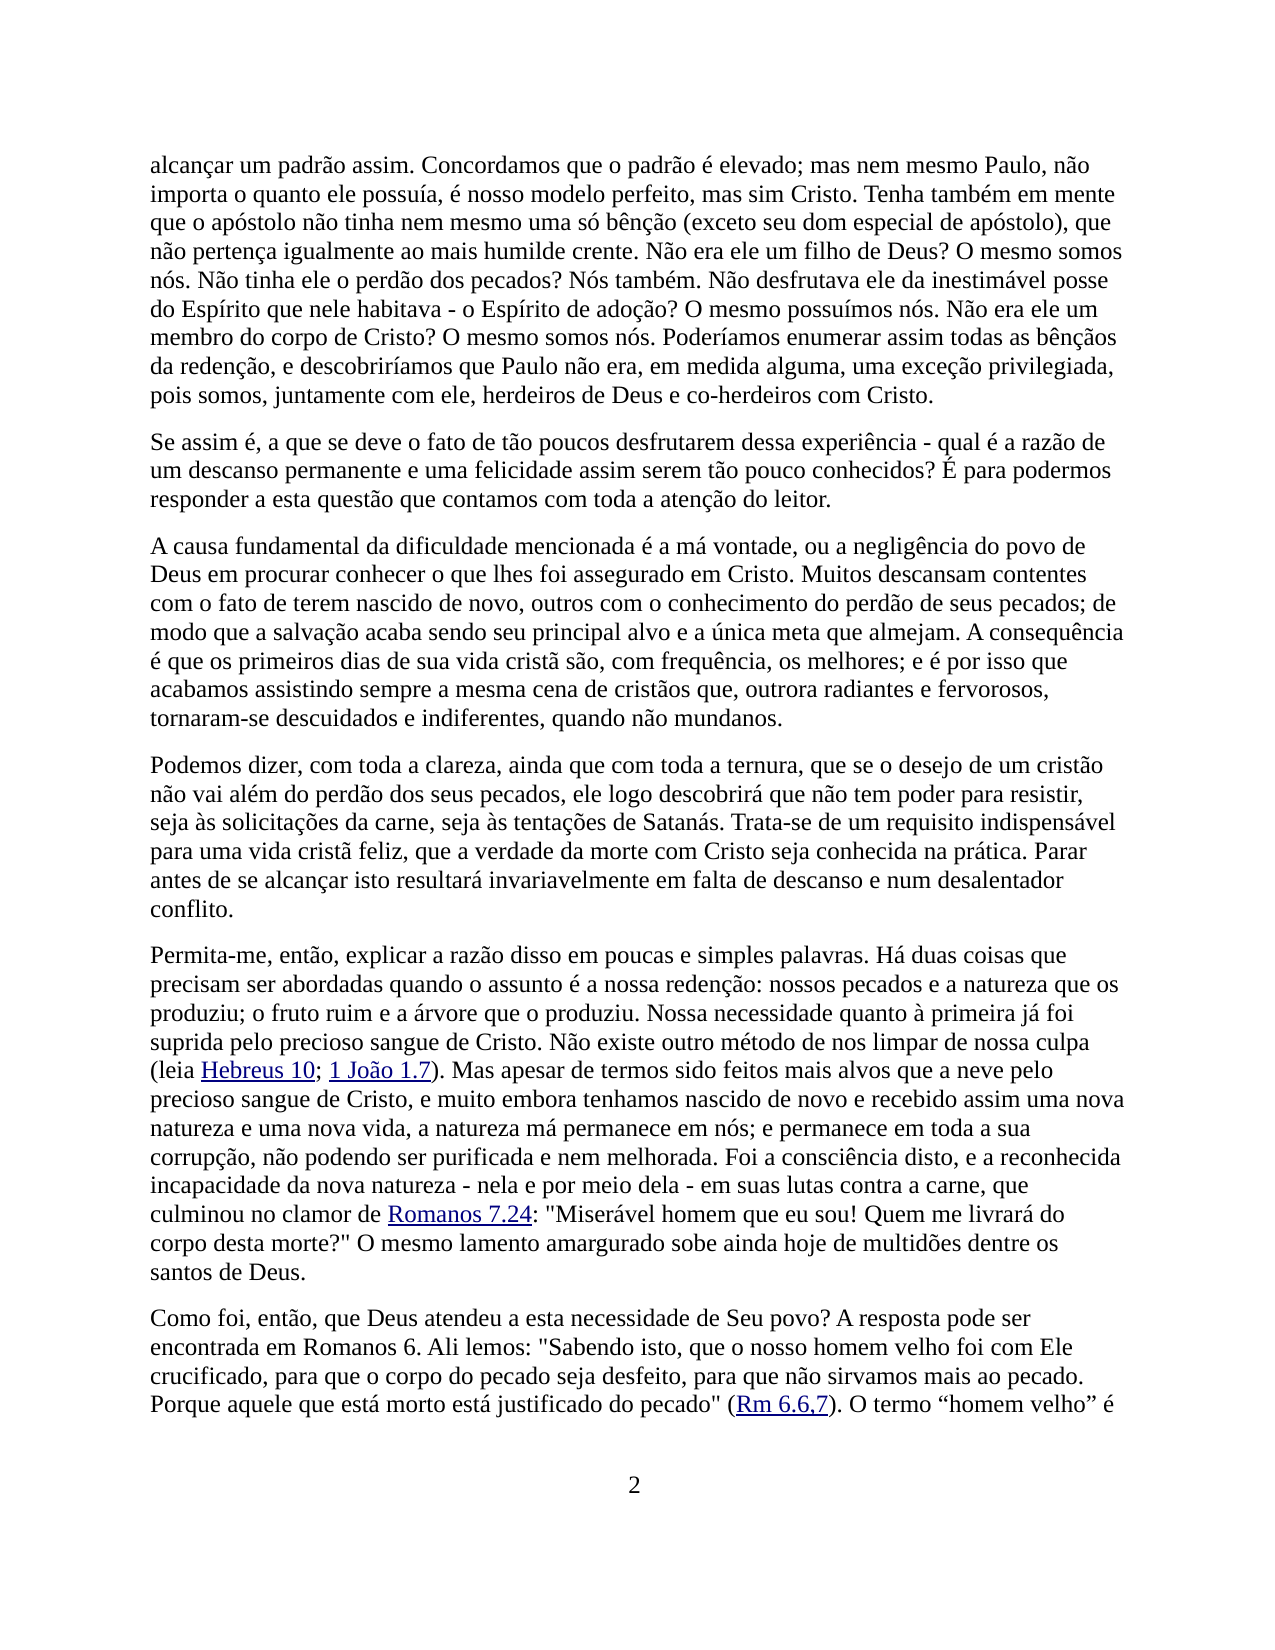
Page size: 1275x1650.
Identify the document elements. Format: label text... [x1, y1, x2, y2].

text Permita-me, então, explicar a razão disso em poucas e simples palavras. Há duas coisas que precisam ser abordadas quando o assunto é a nossa redenção: nossos pecados e a natureza que os produziu; o fruto ruim e a árvore que o produziu. Nossa necessidade quanto à primeira já foi suprida pelo precioso sangue de Cristo. Não existe outro método de nos limpar de nossa culpa (leia Hebreus 10; 1 João 1.7). Mas apesar de termos sido feitos mais alvos que a neve pelo precioso sangue de Cristo, e muito embora tenhamos nascido de novo e recebido assim uma nova natureza e uma nova vida, a natureza má permanece em nós; e permanece em toda a sua corrupção, não podendo ser purificada e nem melhorada. Foi a consciência disto, e a reconhecida incapacidade da nova natureza - nela e por meio dela - em suas lutas contra a carne, que culminou no clamor de Romanos 7.24: "Miserável homem que eu sou! Quem me livrará do corpo desta morte?" O mesmo lamento amargurado sobe ainda hoje de multidões dentre os santos de Deus. [150, 940, 1125, 1285]
text Como foi, então, que Deus atendeu a esta necessidade de Seu povo? A resposta pode ser encontrada em Romanos 6. Ali lemos: "Sabendo isto, que o nosso homem velho foi com Ele crucificado, para que o corpo do pecado seja desfeito, para que não sirvamos mais ao pecado. Porque aquele que está morto está justificado do pecado" (Rm 6.6,7). O termo “homem velho” é [150, 1303, 1125, 1418]
text Se assim é, a que se deve o fato de tão poucos desfrutarem dessa experiência - qual é a razão de um descanso permanente e uma felicidade assim serem tão pouco conhecidos? É para podermos responder a esta questão que contamos com toda a atenção do leitor. [150, 427, 1125, 513]
text A causa fundamental da dificuldade mencionada é a má vontade, ou a negligência do povo de Deus em procurar conhecer o que lhes foi assegurado em Cristo. Muitos descansam contentes com o fato de terem nascido de novo, outros com o conhecimento do perdão de seus pecados; de modo que a salvação acaba sendo seu principal alvo e a única meta que almejam. A consequência é que os primeiros dias de sua vida cristã são, com frequência, os melhores; e é por isso que acabamos assistindo sempre a mesma cena de cristãos que, outrora radiantes e fervorosos, tornaram-se descuidados e indiferentes, quando não mundanos. [150, 531, 1125, 732]
text alcançar um padrão assim. Concordamos que o padrão é elevado; mas nem mesmo Paulo, não importa o quanto ele possuía, é nosso modelo perfeito, mas sim Cristo. Tenha também em mente que o apóstolo não tinha nem mesmo uma só bênção (exceto seu dom especial de apóstolo), que não pertença igualmente ao mais humilde crente. Não era ele um filho de Deus? O mesmo somos nós. Não tinha ele o perdão dos pecados? Nós também. Não desfrutava ele da inestimável posse do Espírito que nele habitava - o Espírito de adoção? O mesmo possuímos nós. Não era ele um membro do corpo de Cristo? O mesmo somos nós. Poderíamos enumerar assim todas as bênçãos da redenção, e descobriríamos que Paulo não era, em medida alguma, uma exceção privilegiada, pois somos, juntamente com ele, herdeiros de Deus e co-herdeiros com Cristo. [150, 150, 1125, 409]
text Podemos dizer, com toda a clareza, ainda que com toda a ternura, que se o desejo de um cristão não vai além do perdão dos seus pecados, ele logo descobrirá que não tem poder para resistir, seja às solicitações da carne, seja às tentações de Satanás. Trata-se de um requisito indispensável para uma vida cristã feliz, que a verdade da morte com Cristo seja conhecida na prática. Parar antes de se alcançar isto resultará invariavelmente em falta de descanso e num desalentador conflito. [150, 750, 1125, 922]
